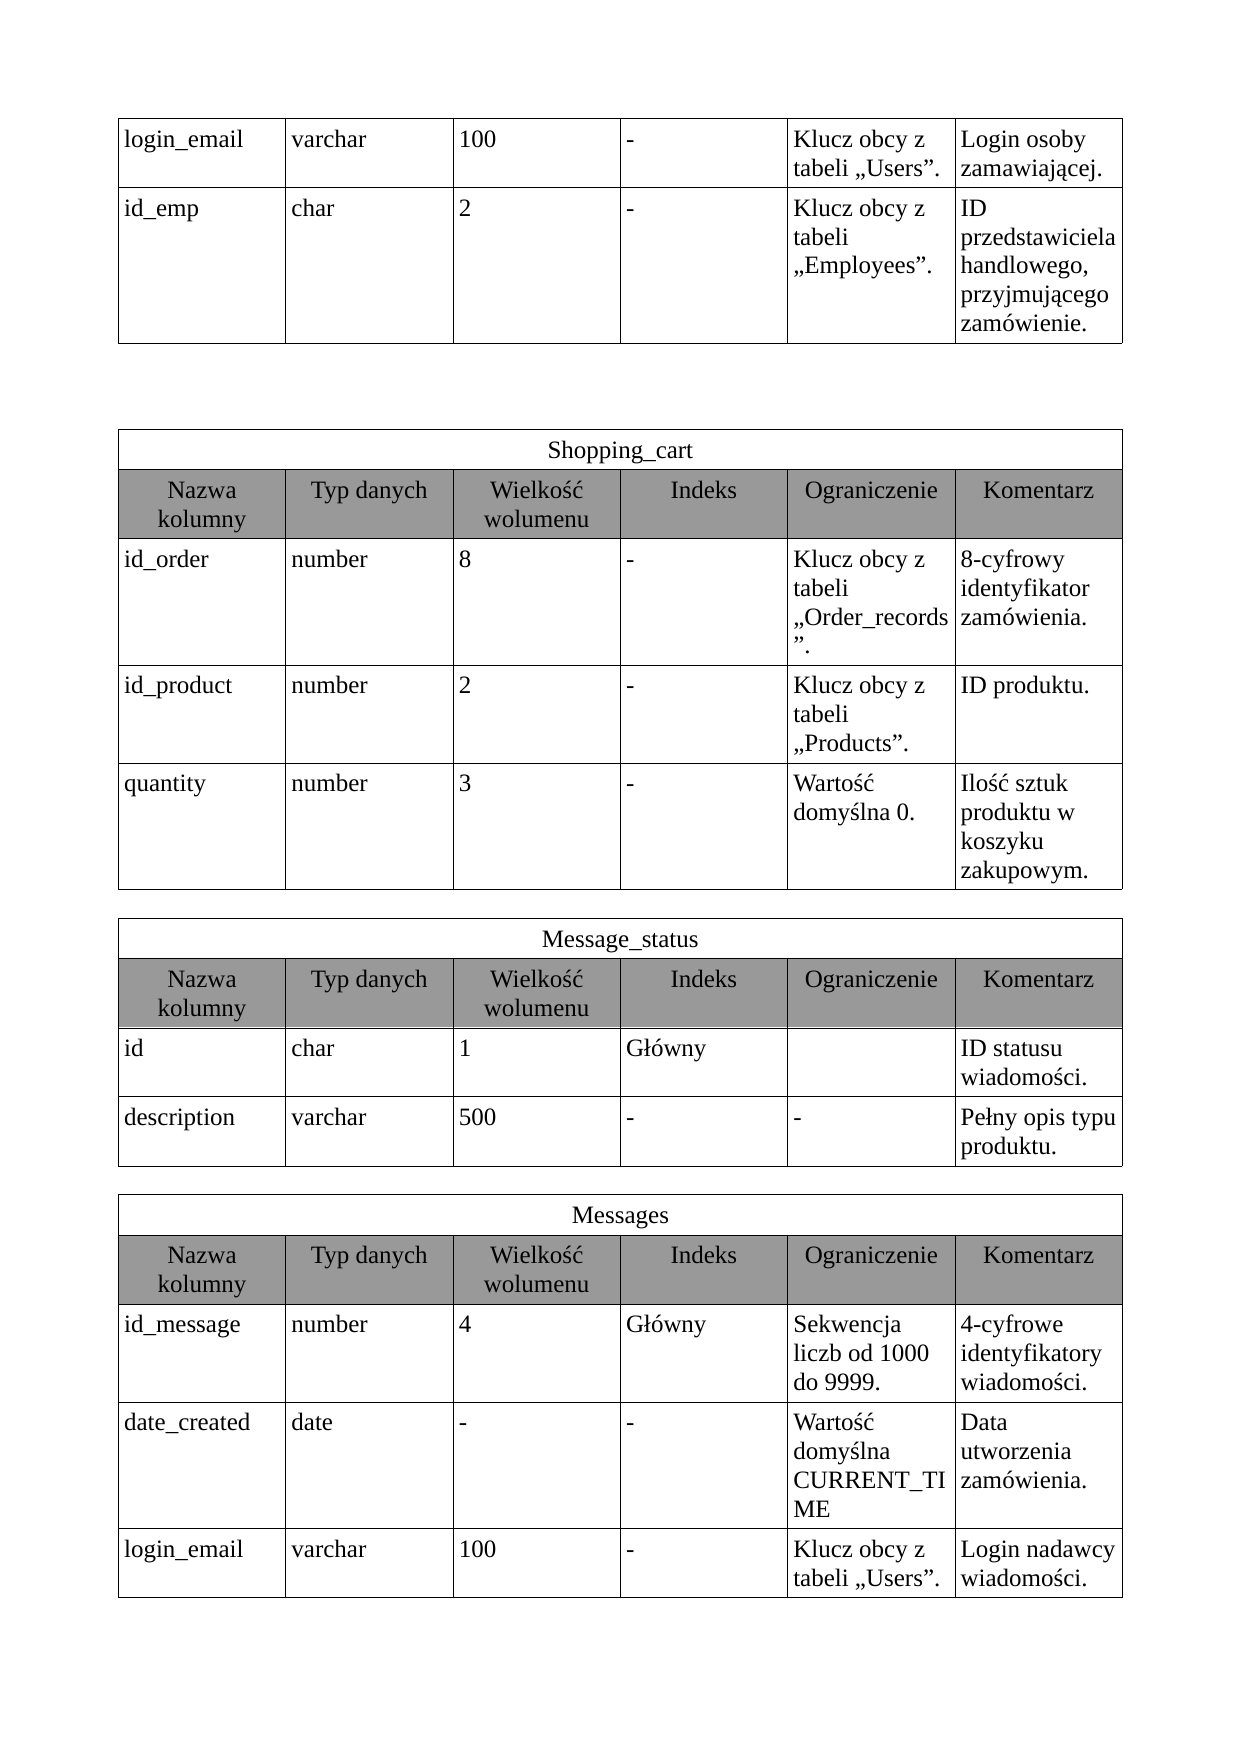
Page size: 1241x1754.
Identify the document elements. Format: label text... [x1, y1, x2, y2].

table_cell - [621, 666, 787, 763]
table_cell Typ danych [286, 959, 453, 1027]
table_cell id_product [119, 666, 285, 763]
table_cell - [621, 188, 787, 342]
table_header Messages [119, 1195, 1122, 1235]
table_cell 2 [454, 188, 620, 342]
table_cell varchar [286, 1097, 453, 1166]
table_cell Komentarz [956, 470, 1122, 538]
table_cell Komentarz [956, 959, 1122, 1027]
table_cell Klucz obcy z tabeli „Users”. [788, 1529, 955, 1597]
table_cell date [286, 1403, 453, 1528]
table_cell 500 [454, 1097, 620, 1166]
table_cell id_emp [119, 188, 285, 342]
table_cell varchar [286, 1529, 453, 1597]
table_cell - [621, 1529, 787, 1597]
table_cell Login osoby zamawiającej. [956, 119, 1122, 187]
table_cell Główny [621, 1029, 787, 1096]
table_cell Klucz obcy z tabeli „Products”. [788, 666, 955, 763]
table_cell Komentarz [956, 1236, 1122, 1304]
table_cell Login nadawcy wiadomości. [956, 1529, 1122, 1597]
table_cell - [621, 119, 787, 187]
table_cell 4-cyfrowe identyfikatory wiadomości. [956, 1305, 1122, 1402]
table_cell Data utworzenia zamówienia. [956, 1403, 1122, 1528]
table_cell - [621, 1097, 787, 1166]
table_cell ID statusu wiadomości. [956, 1029, 1122, 1096]
table_cell date_created [119, 1403, 285, 1528]
table_cell Nazwa kolumny [119, 1236, 285, 1304]
table_cell Wartość domyślna CURRENT_TIME [788, 1403, 955, 1528]
table_cell id_order [119, 539, 285, 665]
table_cell Typ danych [286, 1236, 453, 1304]
table_cell 3 [454, 764, 620, 889]
table_cell Wielkość wolumenu [454, 470, 620, 538]
table_cell Ograniczenie [788, 470, 955, 538]
table_cell Wielkość wolumenu [454, 959, 620, 1027]
table_cell Sekwencja liczb od 1000 do 9999. [788, 1305, 955, 1402]
table_cell 2 [454, 666, 620, 763]
table_cell Pełny opis typu produktu. [956, 1097, 1122, 1166]
table_cell Indeks [621, 959, 787, 1027]
table_cell - [621, 764, 787, 889]
table_cell 8 [454, 539, 620, 665]
table_cell Typ danych [286, 470, 453, 538]
table_cell Klucz obcy z tabeli „Users”. [788, 119, 955, 187]
table_cell Ograniczenie [788, 1236, 955, 1304]
table_header Message_status [119, 919, 1122, 958]
table_cell ID produktu. [956, 666, 1122, 763]
table_cell Ilość sztuk produktu w koszyku zakupowym. [956, 764, 1122, 889]
table_cell Nazwa kolumny [119, 470, 285, 538]
table_cell description [119, 1097, 285, 1166]
table_cell Nazwa kolumny [119, 959, 285, 1027]
table_cell 100 [454, 1529, 620, 1597]
table_cell id [119, 1029, 285, 1096]
table_cell number [286, 539, 453, 665]
table_cell Klucz obcy z tabeli „Employees”. [788, 188, 955, 342]
table_cell 8-cyfrowy identyfikator zamówienia. [956, 539, 1122, 665]
table_cell varchar [286, 119, 453, 187]
table_cell quantity [119, 764, 285, 889]
table_cell - [788, 1097, 955, 1166]
table_cell login_email [119, 119, 285, 187]
table_cell - [454, 1403, 620, 1528]
table_cell Wartość domyślna 0. [788, 764, 955, 889]
table_cell - [621, 539, 787, 665]
table_cell ID przedstawiciela handlowego, przyjmującego zamówienie. [956, 188, 1122, 342]
table_cell Ograniczenie [788, 959, 955, 1027]
table_cell Główny [621, 1305, 787, 1402]
table_cell login_email [119, 1529, 285, 1597]
table_cell char [286, 188, 453, 342]
table_cell number [286, 764, 453, 889]
table_cell 100 [454, 119, 620, 187]
table_cell - [621, 1403, 787, 1528]
table_cell Indeks [621, 1236, 787, 1304]
table_cell Indeks [621, 470, 787, 538]
table_cell 4 [454, 1305, 620, 1402]
table_cell id_message [119, 1305, 285, 1402]
table_cell Klucz obcy z tabeli „Order_records”. [788, 539, 955, 665]
table_cell [788, 1029, 955, 1096]
table_cell Wielkość wolumenu [454, 1236, 620, 1304]
table_header Shopping_cart [119, 430, 1122, 469]
table_cell 1 [454, 1029, 620, 1096]
table_cell number [286, 666, 453, 763]
table_cell char [286, 1029, 453, 1096]
table_cell number [286, 1305, 453, 1402]
